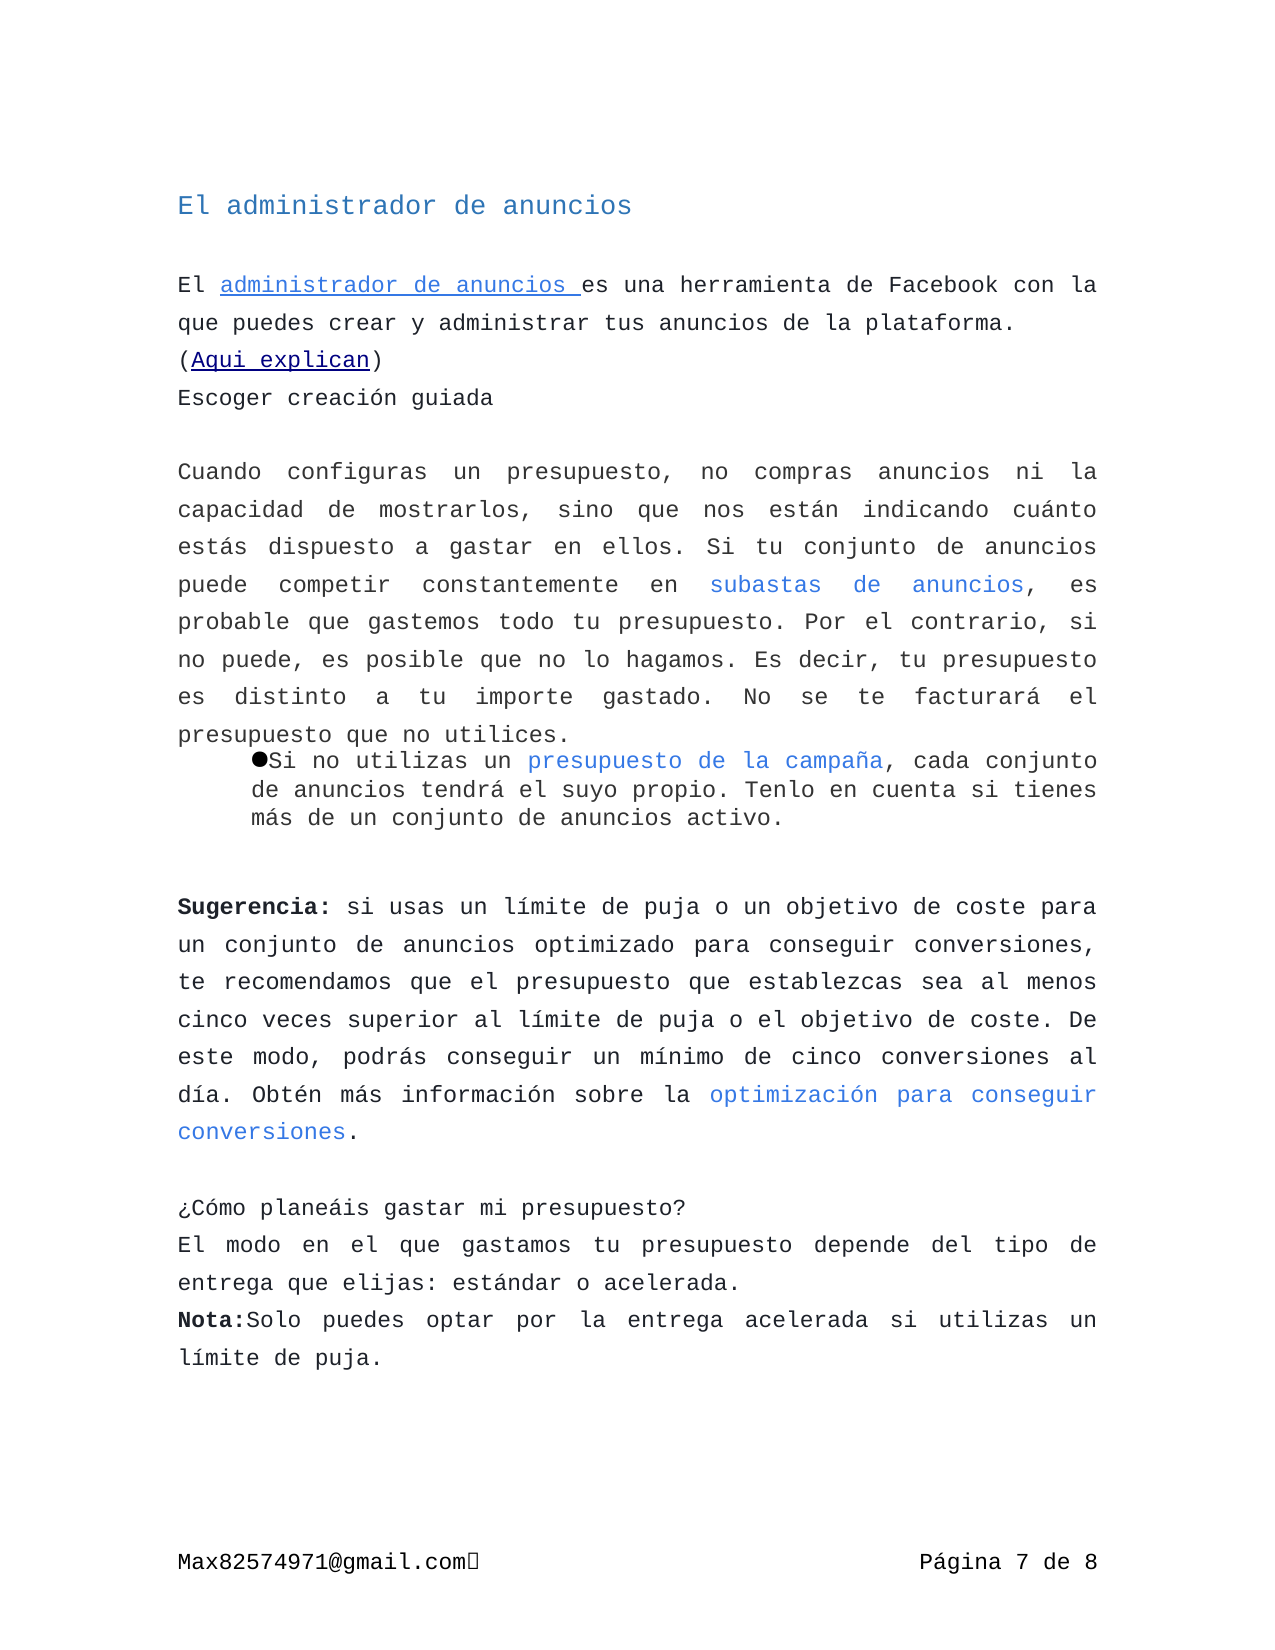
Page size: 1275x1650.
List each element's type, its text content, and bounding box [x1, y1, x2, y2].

subtitle ¿Cómo planeáis gastar mi presupuesto? [177, 1184, 1098, 1222]
text El administrador de anuncios es una herramienta de Facebook con la que puedes crear y administrar tus anuncios de la plataforma. [177, 262, 1098, 337]
text El modo en el que gastamos tu presupuesto depende del tipo de entrega que elijas: estándar o acelerada. [177, 1222, 1098, 1297]
text Cuando configuras un presupuesto, no compras anuncios ni la capacidad de mostrarlos, sino que nos están indicando cuánto estás dispuesto a gastar en ellos. Si tu conjunto de anuncios puede competir constantemente en subastas de anuncios, es probable que gastemos todo tu presupuesto. Por el contrario, si no puede, es posible que no lo hagamos. Es decir, tu presupuesto es distinto a tu importe gastado. No se te facturará el presupuesto que no utilices. [177, 449, 1098, 749]
subtitle El administrador de anuncios [177, 192, 1098, 223]
text Escoger creación guiada [177, 374, 1098, 412]
text (Aqui explican) [177, 337, 1098, 374]
text Nota:Solo puedes optar por la entrega acelerada si utilizas un límite de puja. [177, 1297, 1098, 1372]
list Si no utilizas un presupuesto de la campaña, cada conjunto de anuncios tendrá el suyo propio. Tenlo en cuenta si tienes más de un conjunto de anuncios activo. [177, 749, 1098, 832]
text Sugerencia: si usas un límite de puja o un objetivo de coste para un conjunto de anuncios optimizado para conseguir conversiones, te recomendamos que el presupuesto que establezcas sea al menos cinco veces superior al límite de puja o el objetivo de coste. De este modo, podrás conseguir un mínimo de cinco conversiones al día. Obtén más información sobre la optimización para conseguir conversiones. [177, 884, 1098, 1147]
